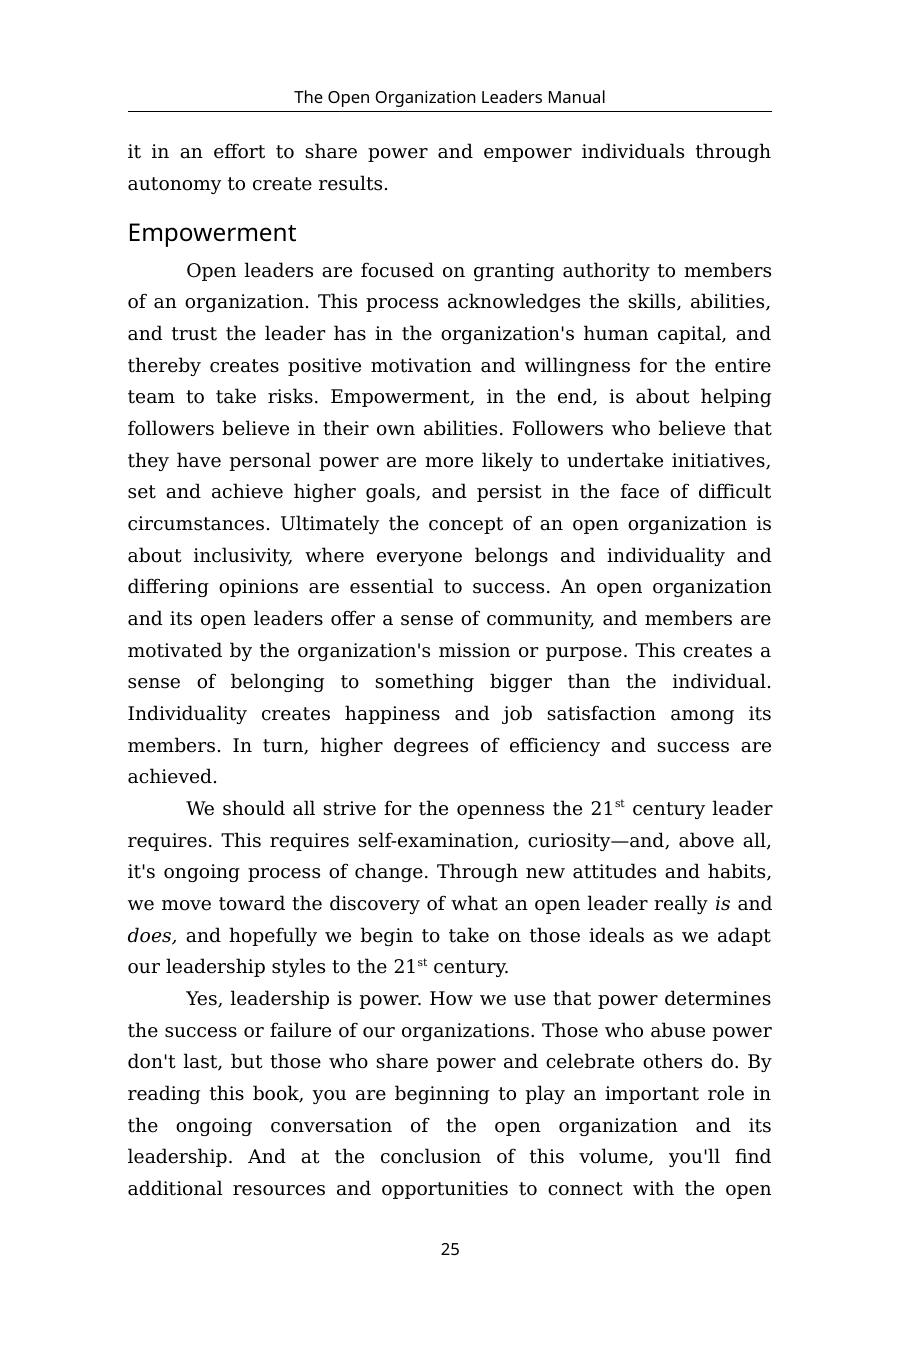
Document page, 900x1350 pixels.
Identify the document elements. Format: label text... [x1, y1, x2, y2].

subtitle Empowerment [127, 219, 772, 248]
text Open leaders are focused on granting authority to members of an organization. This process acknowledges the skills, abilities, and trust the leader has in the organization's human capital, and thereby creates positive motivation and willingness for the entire team to take risks. Empowerment, in the end, is about helping followers believe in their own abilities. Followers who believe that they have personal power are more likely to undertake initiatives, set and achieve higher goals, and persist in the face of difficult circumstances. Ultimately the concept of an open organization is about inclusivity, where everyone belongs and individuality and differing opinions are essential to success. An open organization and its open leaders offer a sense of community, and members are motivated by the organization's mission or purpose. This creates a sense of belonging to something bigger than the individual. Individuality creates happiness and job satisfaction among its members. In turn, higher degrees of efficiency and success are achieved. [127, 259, 772, 788]
text We should all strive for the openness the 21st century leader requires. This requires self-examination, curiosity—and, above all, it's ongoing process of change. Through new attitudes and habits, we move toward the discovery of what an open leader really is and does, and hopefully we begin to take on those ideals as we adapt our leadership styles to the 21st century. [127, 798, 772, 978]
text Yes, leadership is power. How we use that power determines the success or failure of our organizations. Those who abuse power don't last, but those who share power and celebrate others do. By reading this book, you are beginning to play an important role in the ongoing conversation of the open organization and its leadership. And at the conclusion of this volume, you'll find additional resources and opportunities to connect with the open [127, 988, 772, 1200]
text it in an effort to share power and empower individuals through autonomy to create results. [127, 141, 772, 194]
